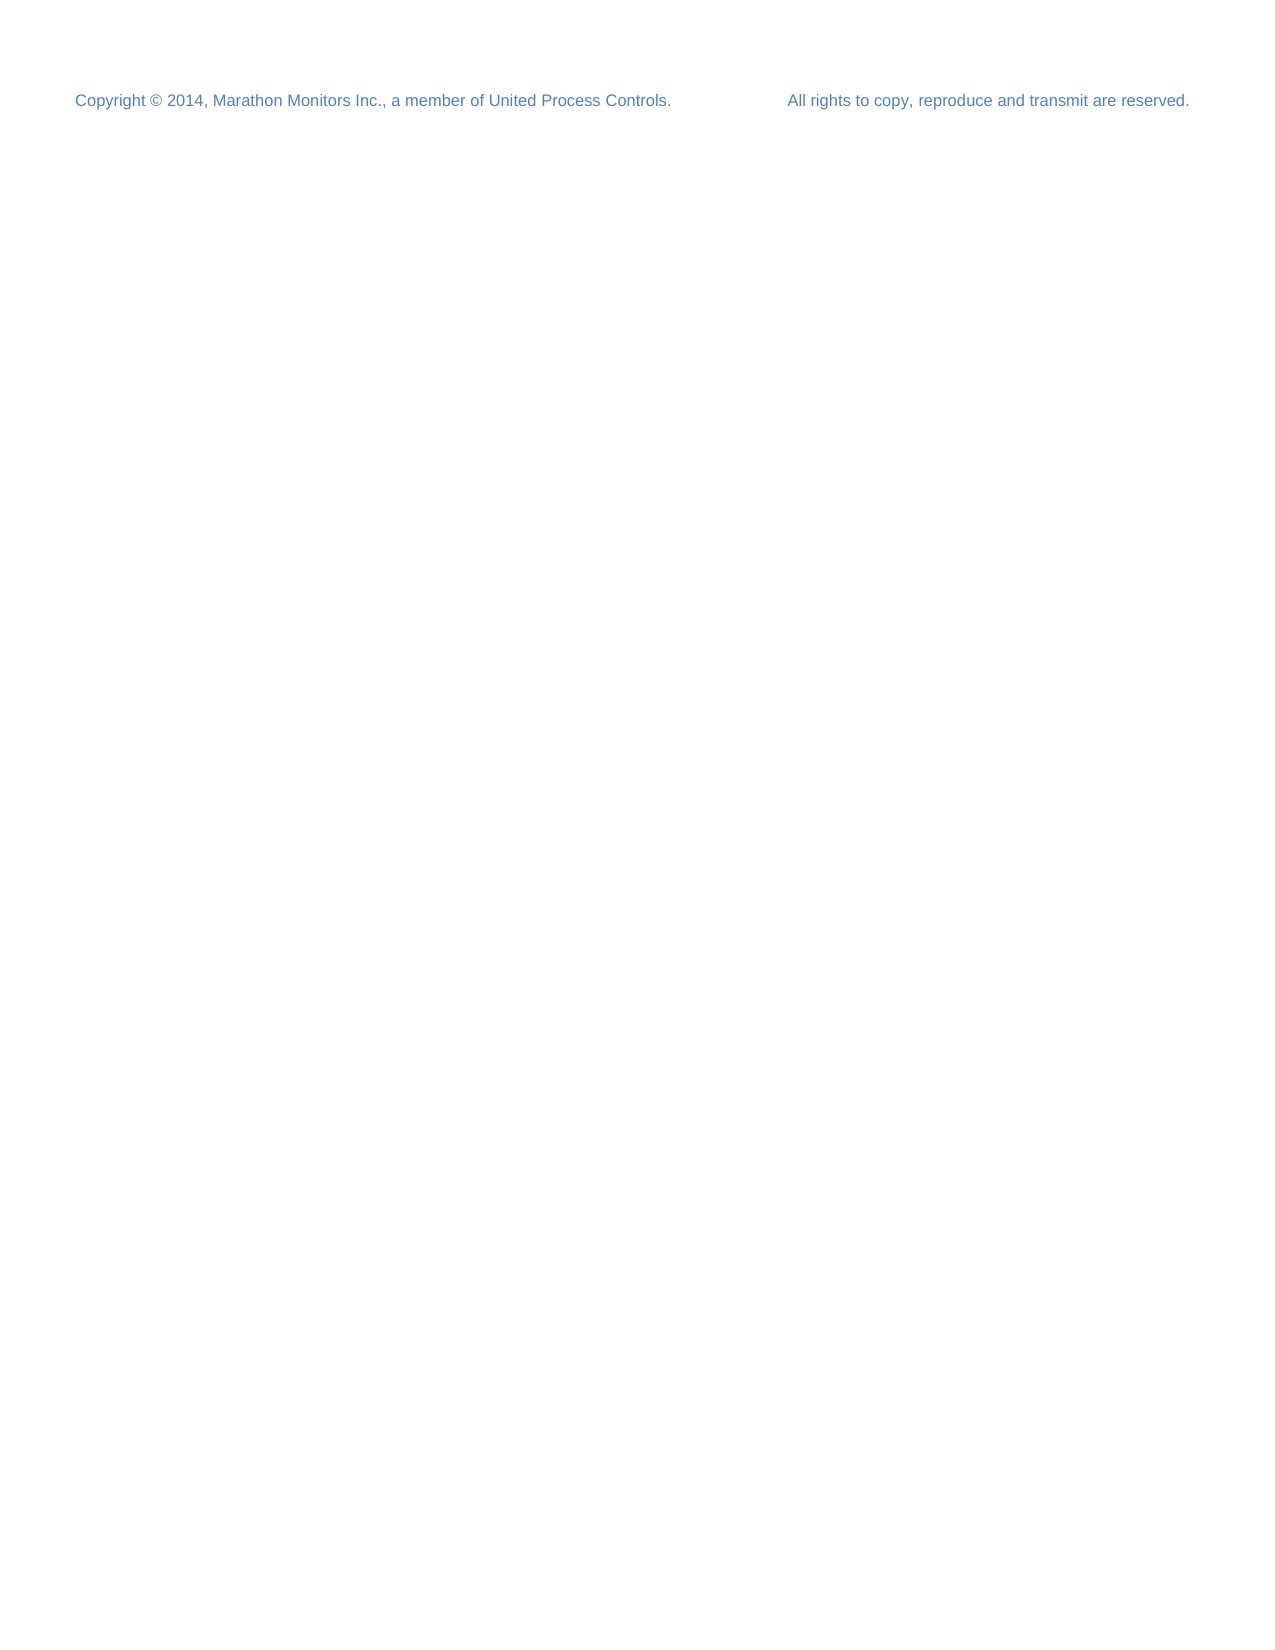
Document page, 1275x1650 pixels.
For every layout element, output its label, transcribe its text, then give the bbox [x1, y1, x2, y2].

text Copyright © 2014, Marathon Monitors Inc., a member of United Process Controls. All rights to copy, reproduce and transmit are reserved. [75, 91, 1202, 110]
